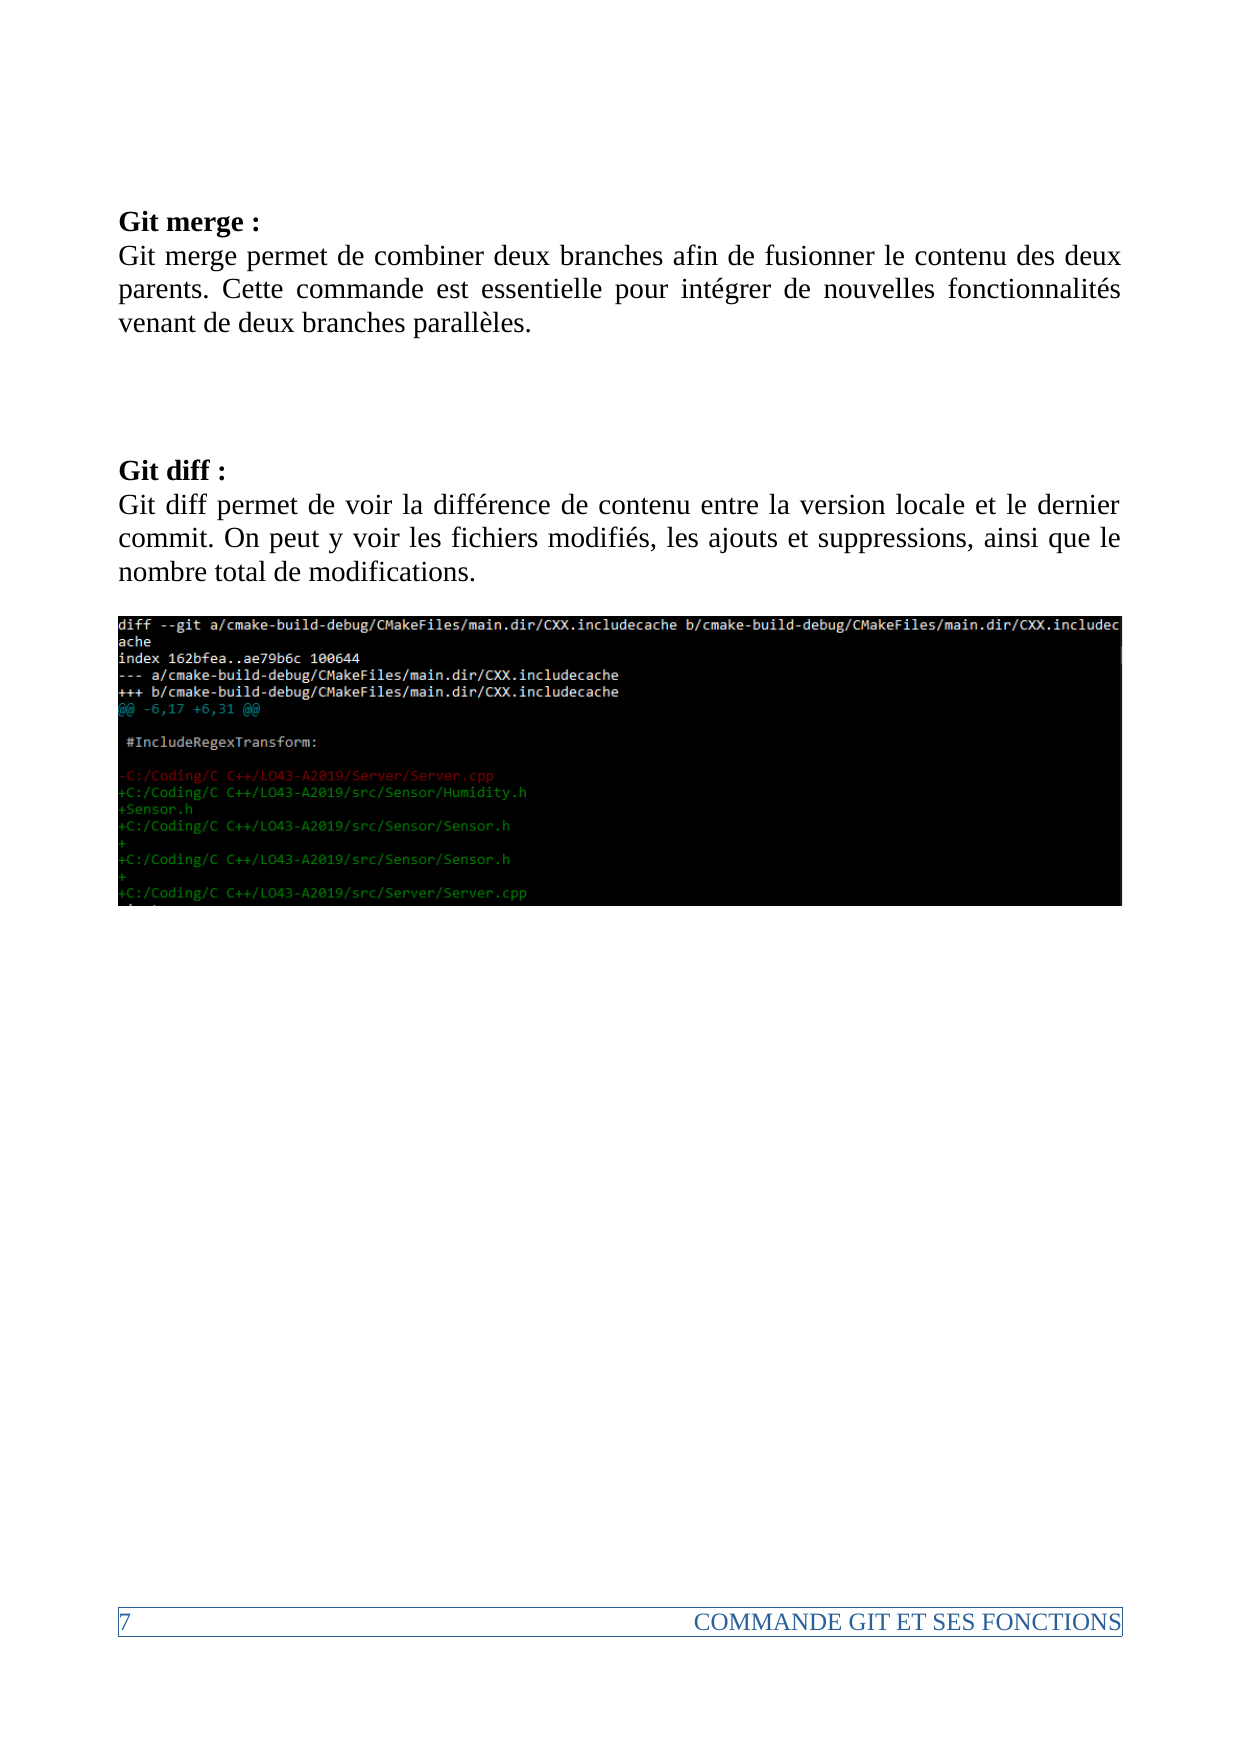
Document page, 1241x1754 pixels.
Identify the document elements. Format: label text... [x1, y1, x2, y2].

text Git merge permet de combiner deux branches afin de fusionner le contenu des deux parents. Cette commande est essentielle pour intégrer de nouvelles fonctionnalités venant de deux branches parallèles. [118, 238, 1122, 338]
text Git diff permet de voir la différence de contenu entre la version locale et le dernier commit. On peut y voir les fichiers modifiés, les ajouts et suppressions, ainsi que le nombre total de modifications. [118, 487, 1122, 588]
picture [118, 616, 1123, 906]
text Git merge : [118, 204, 1122, 238]
text Git diff : [118, 453, 1122, 487]
